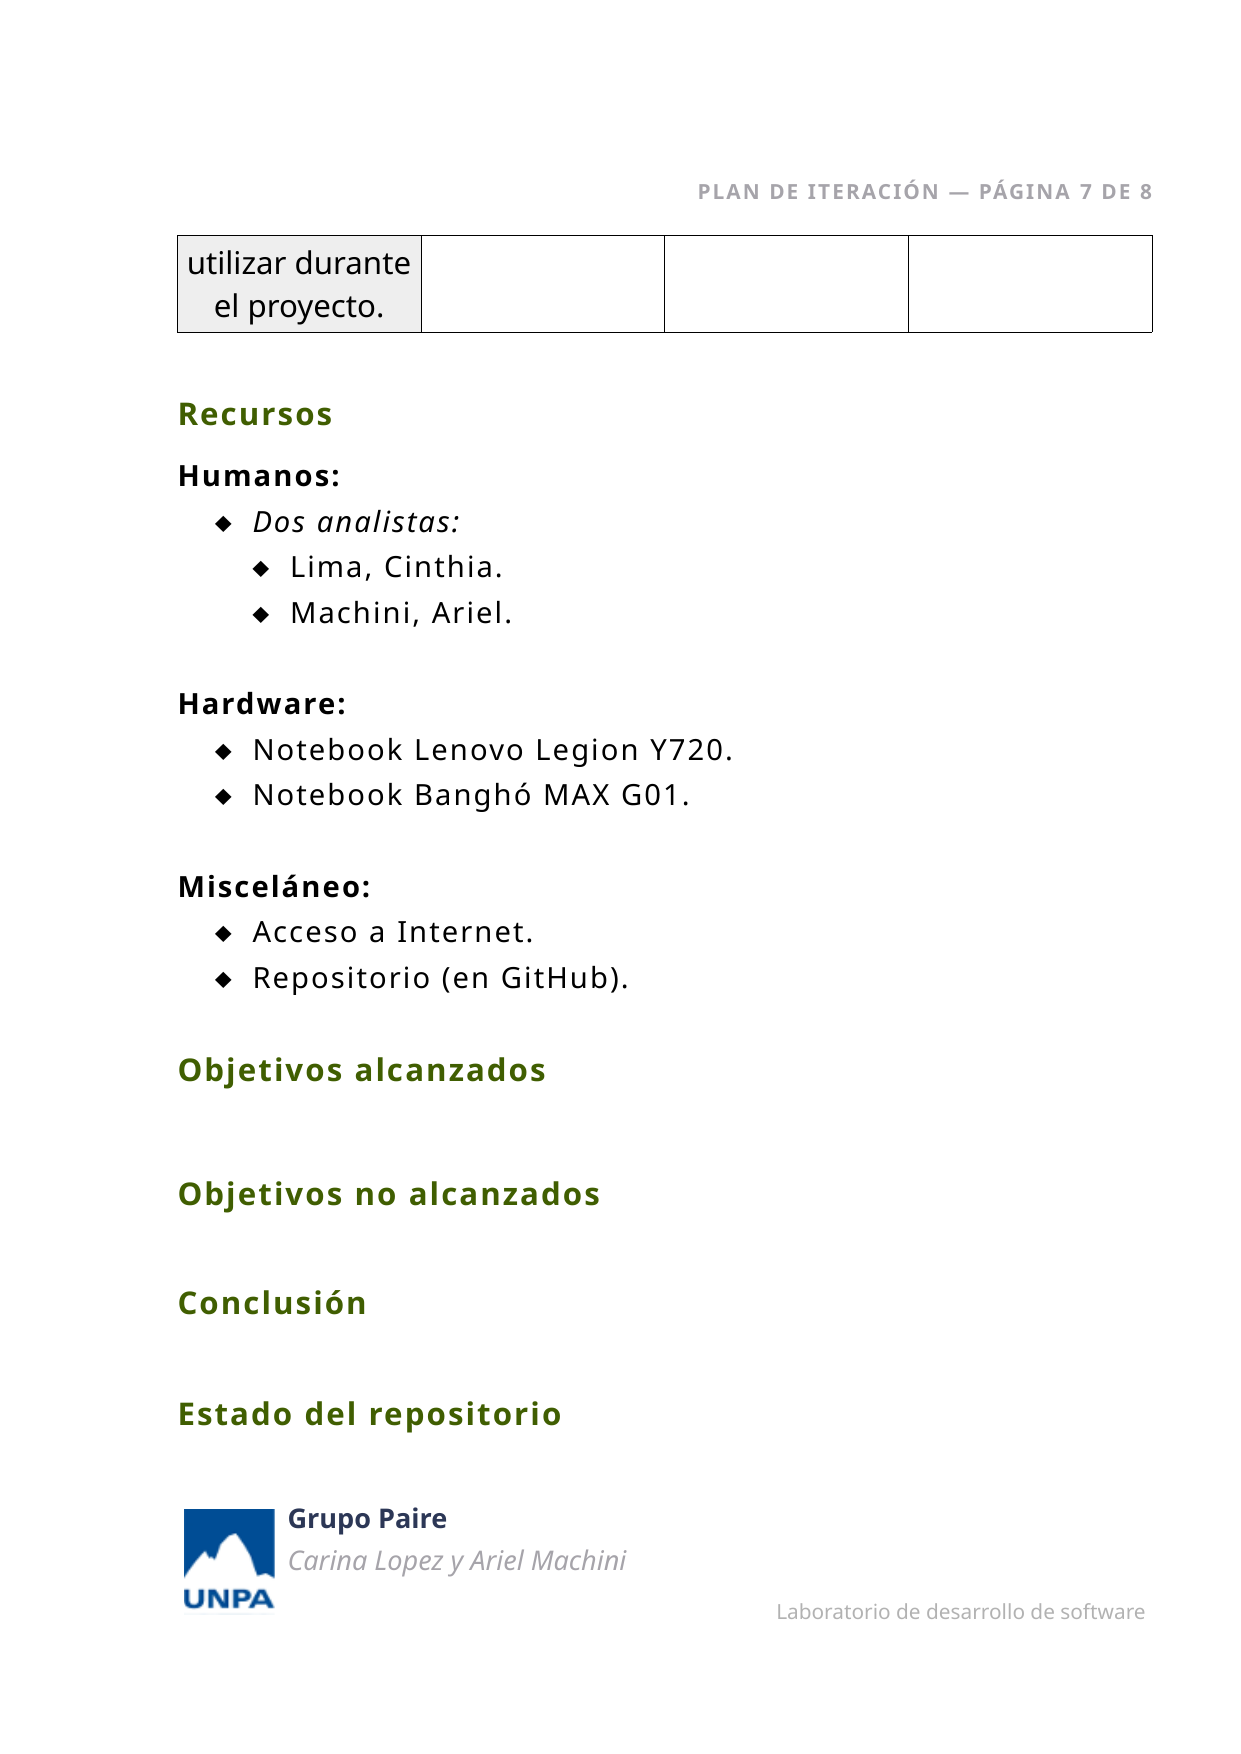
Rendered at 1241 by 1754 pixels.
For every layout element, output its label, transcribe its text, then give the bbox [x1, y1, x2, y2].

list Notebook Lenovo Legion Y720. [215, 729, 1152, 769]
table_cell [909, 236, 1152, 332]
text Estado del repositorio [177, 1392, 1152, 1434]
list Machini, Ariel. [252, 592, 1152, 632]
list Acceso a Internet. [215, 912, 1152, 951]
list Lima, Cinthia. [252, 547, 1152, 586]
text Objetivos no alcanzados [177, 1172, 1152, 1214]
text Humanos: [177, 455, 1152, 495]
list Dos analistas: [215, 501, 1152, 541]
picture [184, 1509, 275, 1615]
table_cell [665, 236, 908, 332]
text Recursos [177, 391, 1152, 434]
text Hardware: [177, 683, 1152, 723]
list Notebook Banghó MAX G01. [215, 775, 1152, 814]
text Conclusión [177, 1281, 1152, 1324]
text Misceláneo: [177, 866, 1152, 906]
table_cell utilizar durante el proyecto. [178, 236, 421, 332]
table_cell [422, 236, 664, 332]
list Repositorio (en GitHub). [215, 957, 1152, 997]
text Objetivos alcanzados [177, 1048, 1152, 1091]
